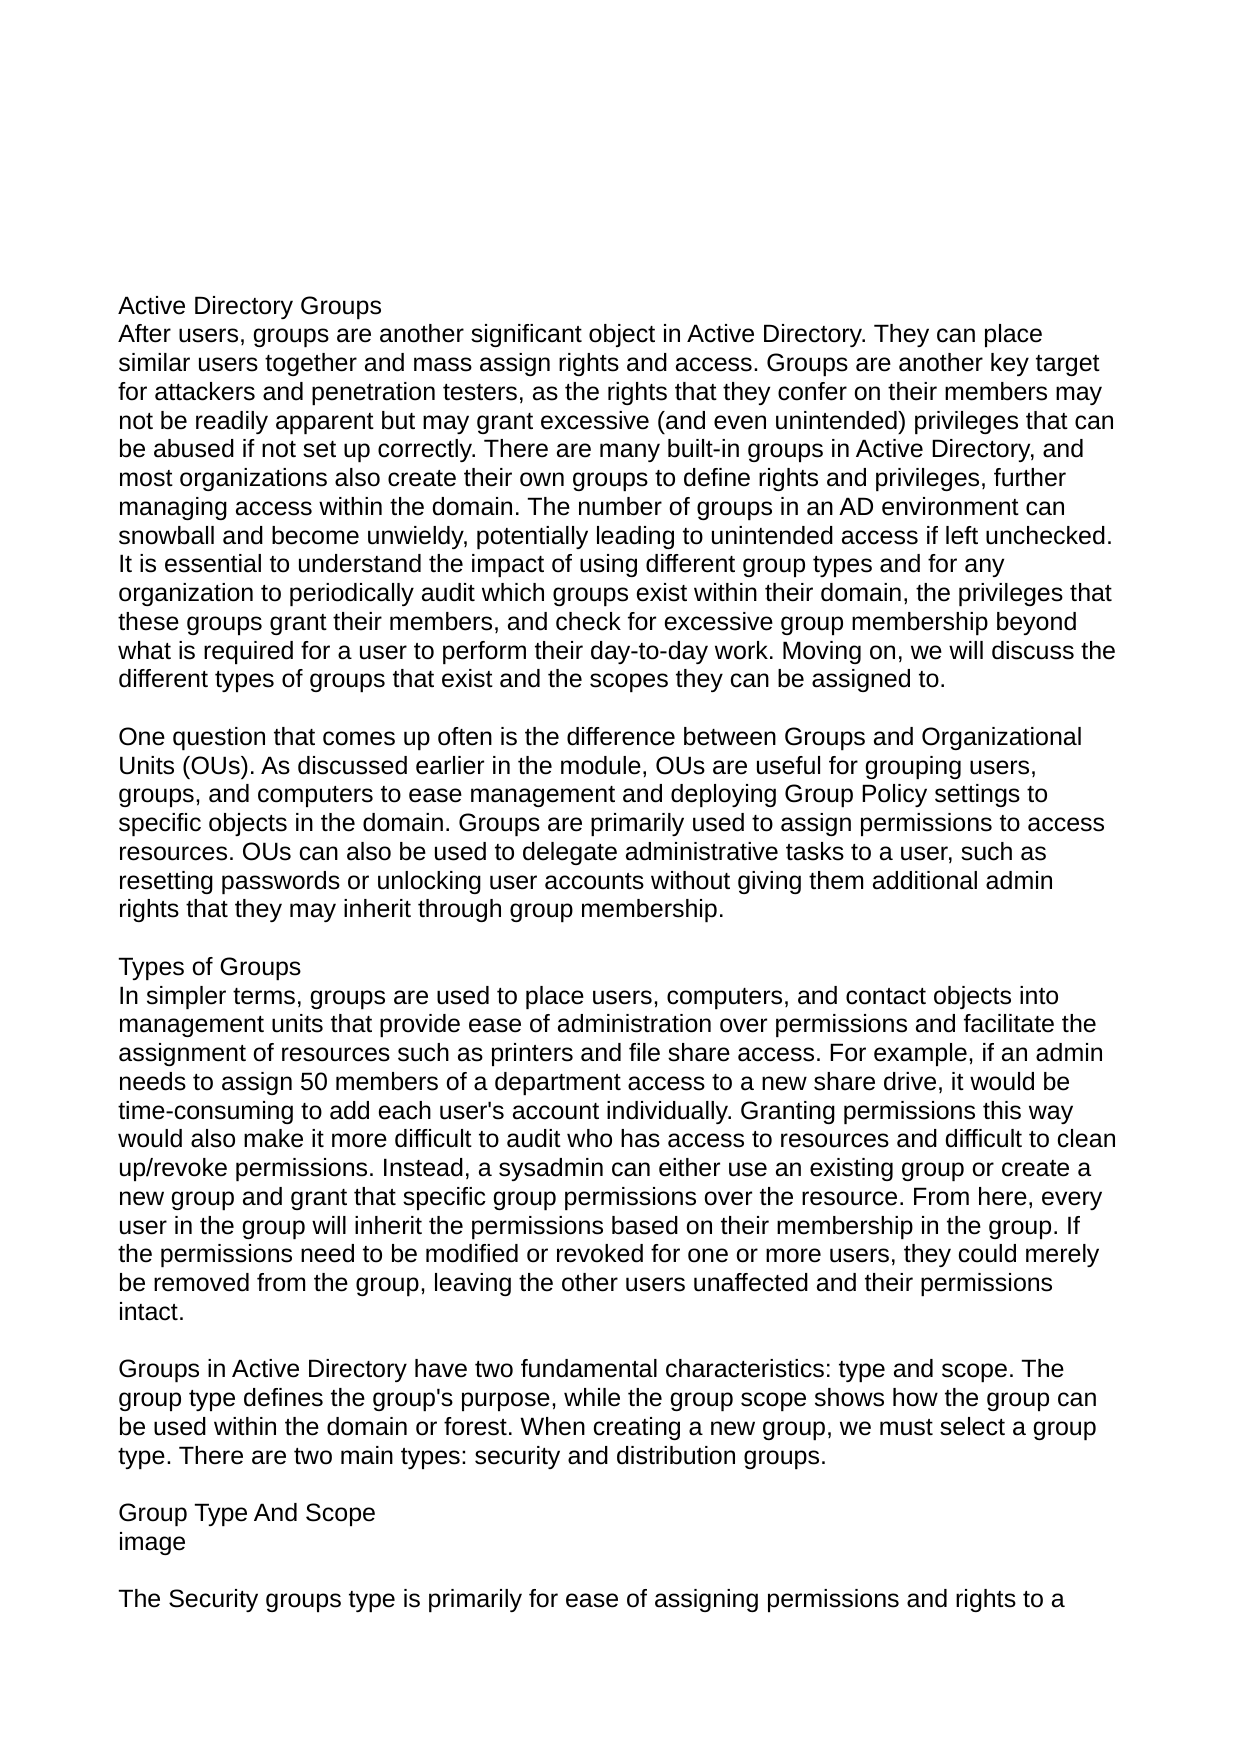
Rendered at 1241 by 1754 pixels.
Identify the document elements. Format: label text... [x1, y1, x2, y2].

text Groups in Active Directory have two fundamental characteristics: type and scope. The group type defines the group's purpose, while the group scope shows how the group can be used within the domain or forest. When creating a new group, we must select a group type. There are two main types: security and distribution groups. [118, 1354, 1122, 1469]
text One question that comes up often is the difference between Groups and Organizational Units (OUs). As discussed earlier in the module, OUs are useful for grouping users, groups, and computers to ease management and deploying Group Policy settings to specific objects in the domain. Groups are primarily used to assign permissions to access resources. OUs can also be used to delegate administrative tasks to a user, such as resetting passwords or unlocking user accounts without giving them additional admin rights that they may inherit through group membership. [118, 722, 1122, 923]
text The Security groups type is primarily for ease of assigning permissions and rights to a [118, 1584, 1122, 1613]
text image [118, 1527, 1122, 1556]
text Active Directory Groups [118, 291, 1122, 319]
text Group Type And Scope [118, 1498, 1122, 1527]
text Types of Groups [118, 952, 1122, 981]
text In simpler terms, groups are used to place users, computers, and contact objects into management units that provide ease of administration over permissions and facilitate the assignment of resources such as printers and file share access. For example, if an admin needs to assign 50 members of a department access to a new share drive, it would be time-consuming to add each user's account individually. Granting permissions this way would also make it more difficult to audit who has access to resources and difficult to clean up/revoke permissions. Instead, a sysadmin can either use an existing group or create a new group and grant that specific group permissions over the resource. From here, every user in the group will inherit the permissions based on their membership in the group. If the permissions need to be modified or revoked for one or more users, they could merely be removed from the group, leaving the other users unaffected and their permissions intact. [118, 981, 1122, 1326]
text After users, groups are another significant object in Active Directory. They can place similar users together and mass assign rights and access. Groups are another key target for attackers and penetration testers, as the rights that they confer on their members may not be readily apparent but may grant excessive (and even unintended) privileges that can be abused if not set up correctly. There are many built-in groups in Active Directory, and most organizations also create their own groups to define rights and privileges, further managing access within the domain. The number of groups in an AD environment can snowball and become unwieldy, potentially leading to unintended access if left unchecked. It is essential to understand the impact of using different group types and for any organization to periodically audit which groups exist within their domain, the privileges that these groups grant their members, and check for excessive group membership beyond what is required for a user to perform their day-to-day work. Moving on, we will discuss the different types of groups that exist and the scopes they can be assigned to. [118, 319, 1122, 693]
